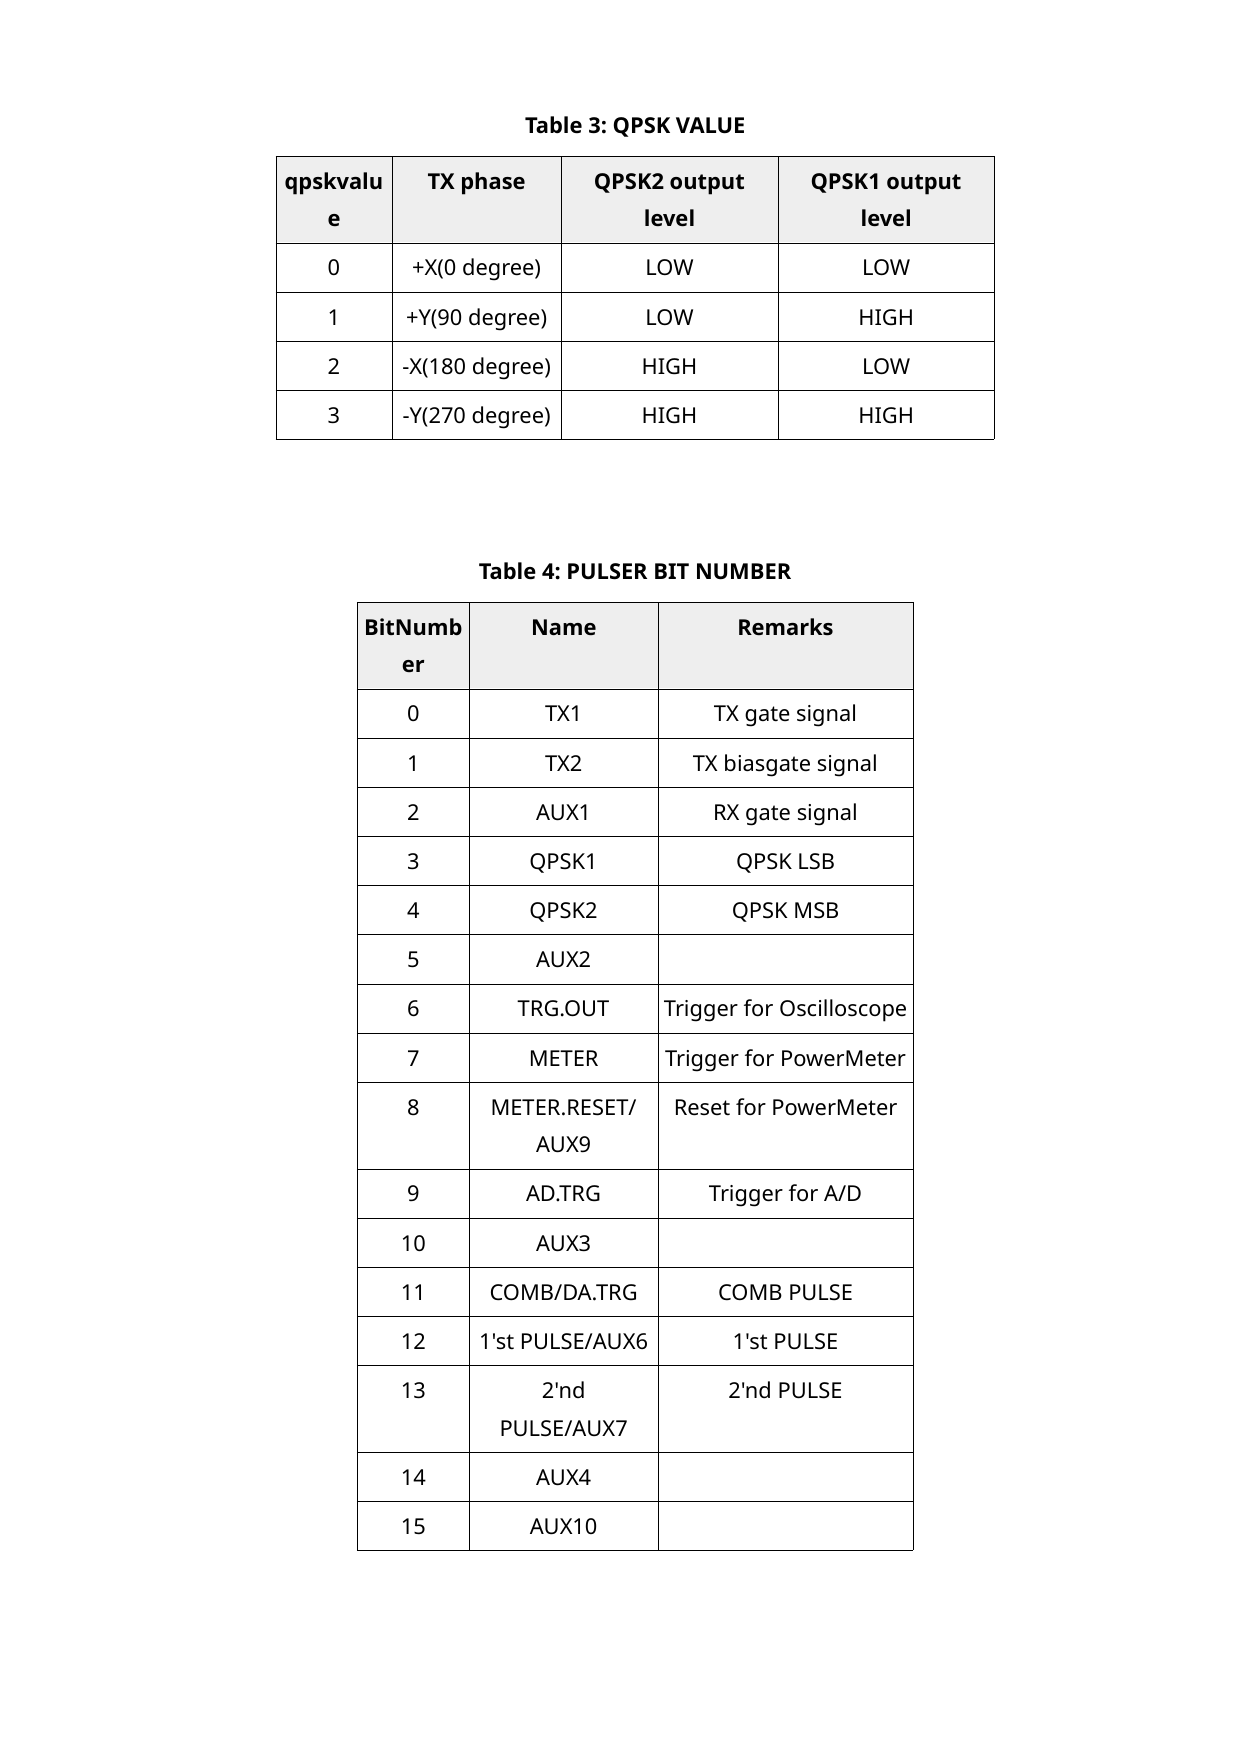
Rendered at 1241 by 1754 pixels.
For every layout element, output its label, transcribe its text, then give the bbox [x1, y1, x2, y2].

table_cell +Y(90 degree) [393, 293, 561, 341]
table_cell TX1 [470, 690, 658, 738]
table_cell 14 [358, 1453, 469, 1501]
table_cell AUX1 [470, 788, 658, 836]
table_cell HIGH [562, 342, 778, 390]
table_cell 1 [277, 293, 392, 341]
table_cell 7 [358, 1034, 469, 1082]
table_cell QPSK2 [470, 886, 658, 934]
table_header BitNumber [358, 603, 469, 688]
table_cell RX gate signal [659, 788, 913, 836]
table_header Name [470, 603, 658, 688]
table_cell 2 [358, 788, 469, 836]
table_cell 2'nd PULSE/AUX7 [470, 1366, 658, 1452]
table_cell 3 [277, 391, 392, 439]
table_cell QPSK LSB [659, 837, 913, 885]
table_cell 2'nd PULSE [659, 1366, 913, 1452]
text Table 3: QPSK VALUE [89, 106, 1181, 143]
table_cell 4 [358, 886, 469, 934]
table_cell 10 [358, 1219, 469, 1267]
table_cell Trigger for PowerMeter [659, 1034, 913, 1082]
table_cell LOW [562, 293, 778, 341]
table_header Remarks [659, 603, 913, 688]
table_cell HIGH [779, 293, 994, 341]
table_cell [659, 1219, 913, 1267]
table_cell 3 [358, 837, 469, 885]
table_cell [659, 1502, 913, 1550]
table_cell QPSK1 [470, 837, 658, 885]
text Table 4: PULSER BIT NUMBER [89, 552, 1181, 589]
table_cell COMB PULSE [659, 1268, 913, 1316]
table_cell 15 [358, 1502, 469, 1550]
table_cell TRG.OUT [470, 985, 658, 1033]
table_cell 5 [358, 935, 469, 983]
table_header QPSK2 output level [562, 157, 778, 242]
table_header TX phase [393, 157, 561, 242]
table_cell 0 [358, 690, 469, 738]
table_cell QPSK MSB [659, 886, 913, 934]
table_cell HIGH [562, 391, 778, 439]
table_cell 6 [358, 985, 469, 1033]
table_header qpskvalue [277, 157, 392, 242]
table_cell 0 [277, 244, 392, 292]
table_cell AUX10 [470, 1502, 658, 1550]
table_cell COMB/DA.TRG [470, 1268, 658, 1316]
table_cell Reset for PowerMeter [659, 1083, 913, 1168]
table_cell -X(180 degree) [393, 342, 561, 390]
table_cell HIGH [779, 391, 994, 439]
table_cell 12 [358, 1317, 469, 1365]
table_cell Trigger for A/D [659, 1170, 913, 1218]
table_cell 1 [358, 739, 469, 787]
table_cell METER.RESET/AUX9 [470, 1083, 658, 1168]
table_cell AD.TRG [470, 1170, 658, 1218]
table_cell 1'st PULSE [659, 1317, 913, 1365]
table_cell 1'st PULSE/AUX6 [470, 1317, 658, 1365]
table_cell [659, 1453, 913, 1501]
table_header QPSK1 output level [779, 157, 994, 242]
table_cell LOW [779, 342, 994, 390]
table_cell AUX4 [470, 1453, 658, 1501]
table_cell TX gate signal [659, 690, 913, 738]
table_cell TX2 [470, 739, 658, 787]
table_cell -Y(270 degree) [393, 391, 561, 439]
table_cell TX biasgate signal [659, 739, 913, 787]
table_cell [659, 935, 913, 983]
table_cell +X(0 degree) [393, 244, 561, 292]
table_cell METER [470, 1034, 658, 1082]
table_cell 9 [358, 1170, 469, 1218]
table_cell 13 [358, 1366, 469, 1452]
table_cell 8 [358, 1083, 469, 1168]
table_cell 2 [277, 342, 392, 390]
table_cell LOW [779, 244, 994, 292]
table_cell 11 [358, 1268, 469, 1316]
table_cell AUX2 [470, 935, 658, 983]
table_cell LOW [562, 244, 778, 292]
table_cell AUX3 [470, 1219, 658, 1267]
table_cell Trigger for Oscilloscope [659, 985, 913, 1033]
